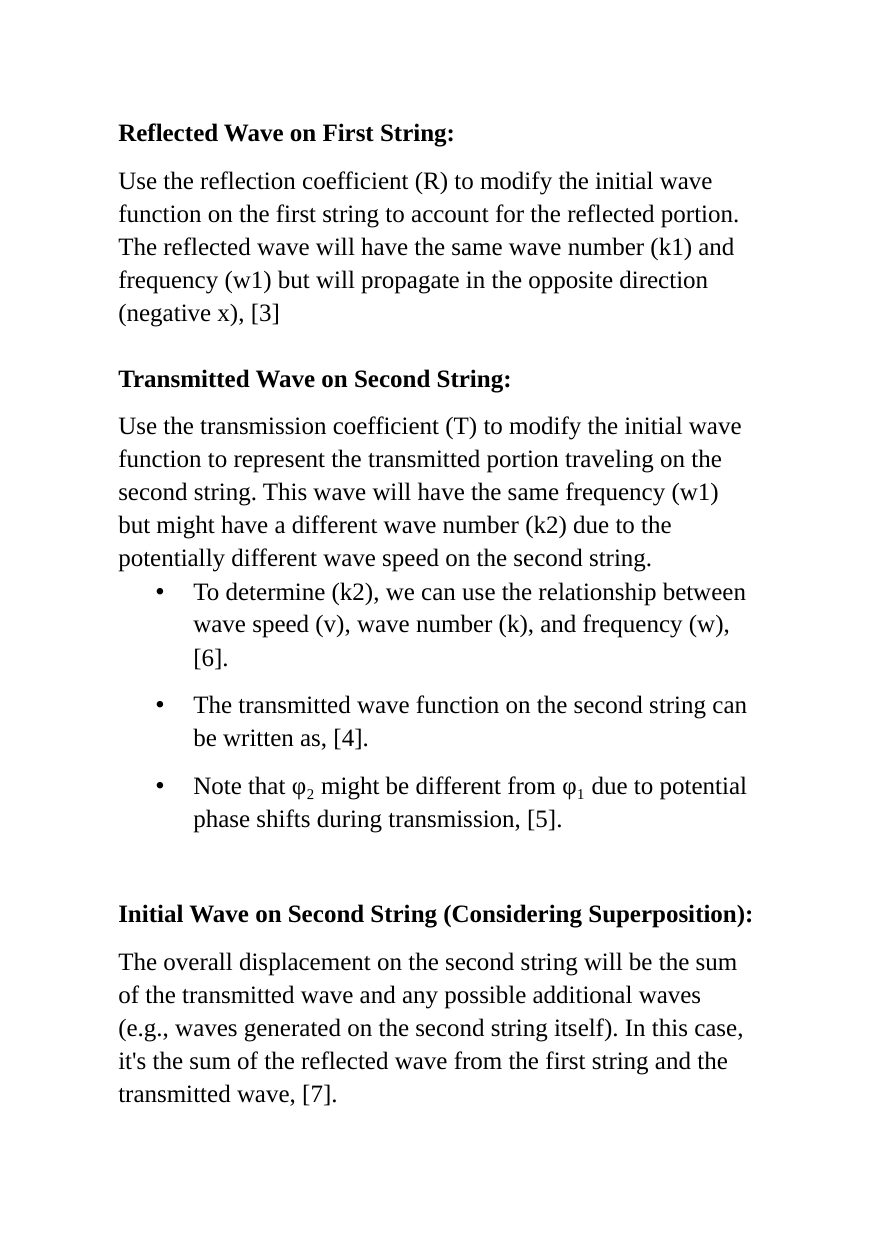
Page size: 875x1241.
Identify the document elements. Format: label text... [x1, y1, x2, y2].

text Initial Wave on Second String (Considering Superposition): [118, 899, 756, 928]
text Use the transmission coefficient (T) to modify the initial wave function to represent the transmitted portion traveling on the second string. This wave will have the same frequency (w1) but might have a different wave number (k2) due to the potentially different wave speed on the second string. [118, 411, 756, 572]
list To determine (k2), we can use the relationship between wave speed (v), wave number (k), and frequency (w), [6]. [156, 577, 756, 671]
text Use the reflection coefficient (R) to modify the initial wave function on the first string to account for the reflected portion. The reflected wave will have the same wave number (k1) and frequency (w1) but will propagate in the opposite direction (negative x), [3] [118, 166, 756, 327]
list The transmitted wave function on the second string can be written as, [4]. [156, 690, 756, 752]
text The overall displacement on the second string will be the sum of the transmitted wave and any possible additional waves (e.g., waves generated on the second string itself). In this case, it's the sum of the reflected wave from the first string and the transmitted wave, [7]. [118, 947, 756, 1107]
list Note that φ₂ might be different from φ₁ due to potential phase shifts during transmission, [5]. [156, 771, 756, 833]
text Transmitted Wave on Second String: [118, 364, 756, 393]
text Reflected Wave on First String: [118, 118, 756, 147]
